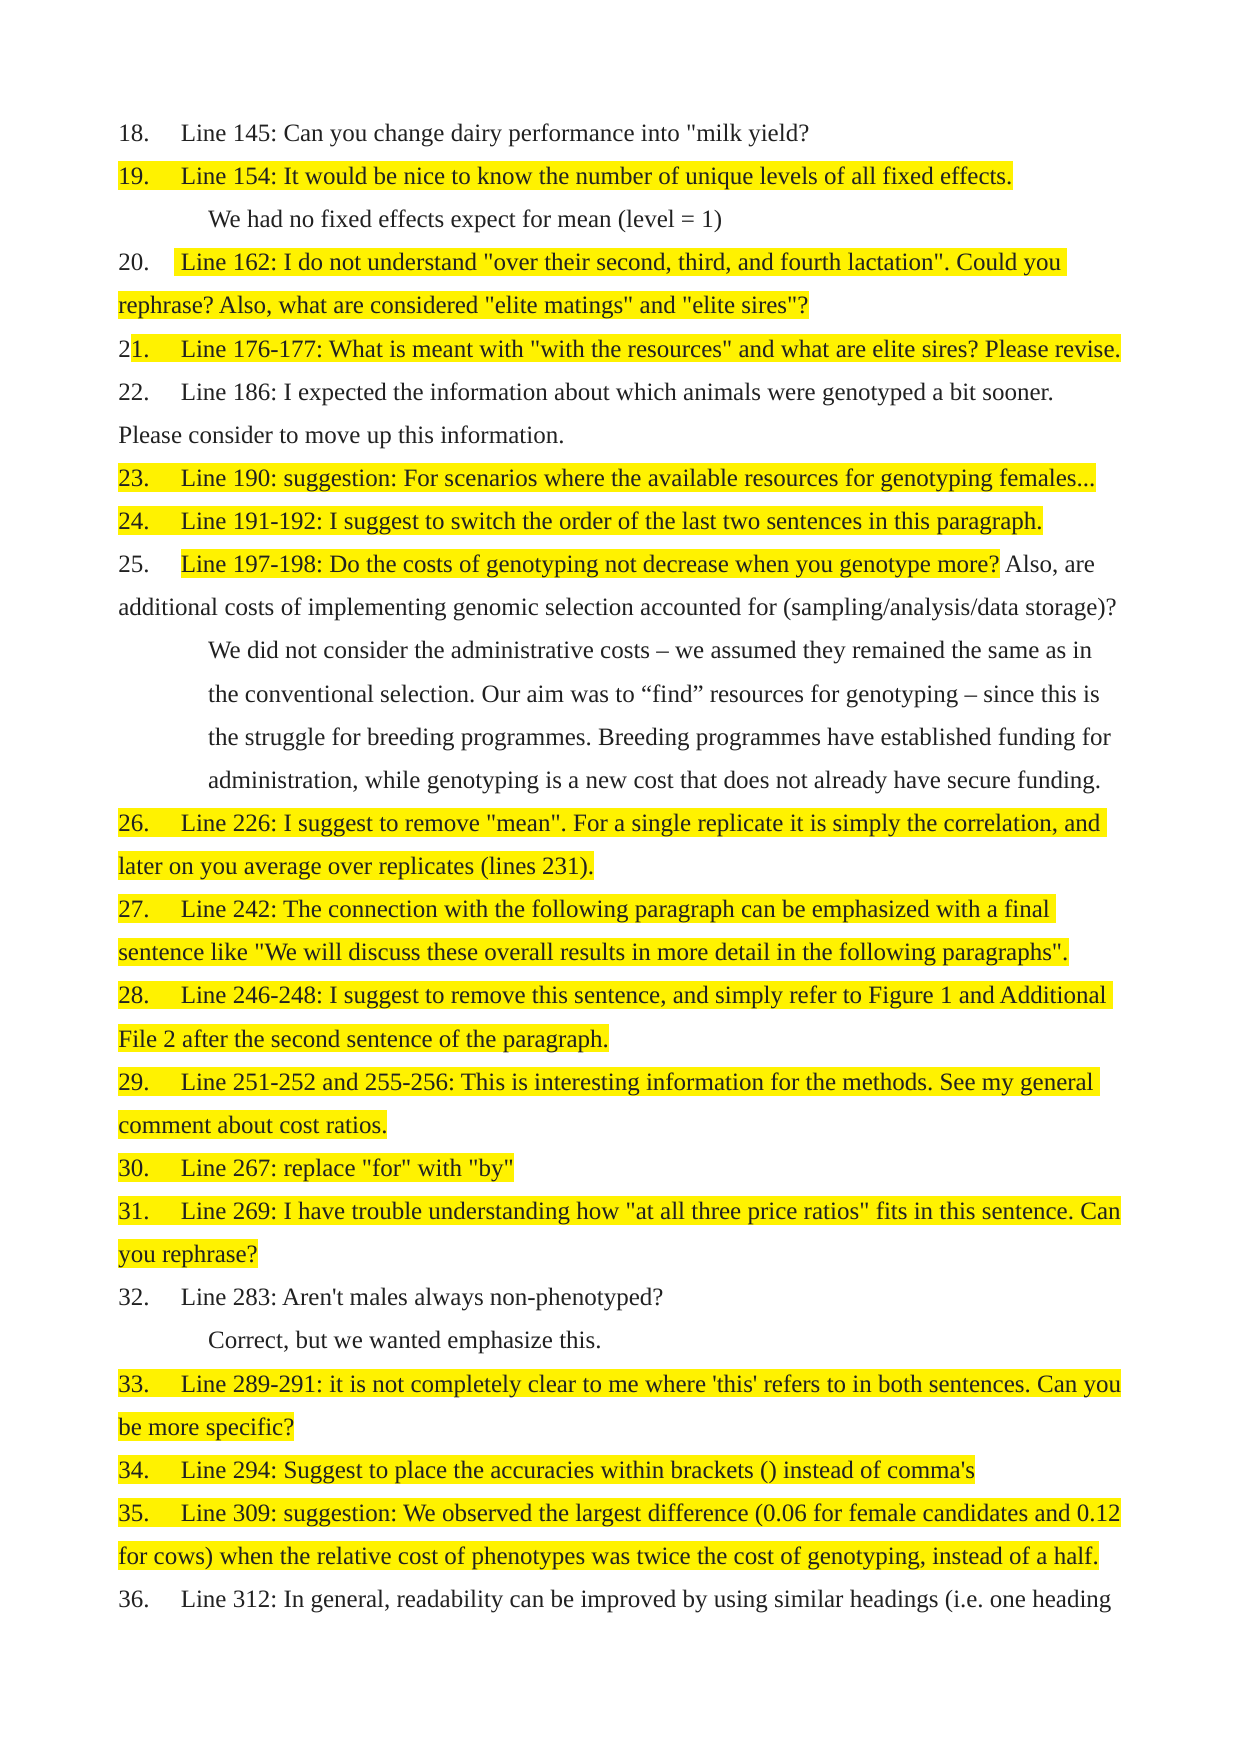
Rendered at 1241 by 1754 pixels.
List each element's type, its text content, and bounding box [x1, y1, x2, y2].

text 18. Line 145: Can you change dairy performance into "milk yield? 19. Line 154: It would be nice to know the number of unique levels of all fixed effects. [118, 118, 1122, 190]
text Correct, but we wanted emphasize this. 33. Line 289-291: it is not completely clear to me where 'this' refers to in both sentences. Can you be more specific? 34. Line 294: Suggest to place the accuracies within brackets () instead of comma's 35. Line 309: suggestion: We observed the largest difference (0.06 for female candidates and 0.12 for cows) when the relative cost of phenotypes was twice the cost of genotyping, instead of a half. 36. Line 312: In general, readability can be improved by using similar headings (i.e. one heading [118, 1326, 1122, 1613]
text We did not consider the administrative costs – we assumed they remained the same as in the conventional selection. Our aim was to “find” resources for genotyping – since this is the struggle for breeding programmes. Breeding programmes have established funding for administration, while genotyping is a new cost that does not already have secure funding. 26. Line 226: I suggest to remove "mean". For a single replicate it is simply the correlation, and later on you average over replicates (lines 231). 27. Line 242: The connection with the following paragraph can be emphasized with a final sentence like "We will discuss these overall results in more detail in the following paragraphs". 28. Line 246-248: I suggest to remove this sentence, and simply refer to Figure 1 and Additional File 2 after the second sentence of the paragraph. 29. Line 251-252 and 255-256: This is interesting information for the methods. See my general comment about cost ratios. 30. Line 267: replace "for" with "by" 31. Line 269: I have trouble understanding how "at all three price ratios" fits in this sentence. Can you rephrase? 32. Line 283: Aren't males always non-phenotyped? [118, 636, 1122, 1311]
text We had no fixed effects expect for mean (level = 1) 20. Line 162: I do not understand "over their second, third, and fourth lactation". Could you rephrase? Also, what are considered "elite matings" and "elite sires"? 21. Line 176-177: What is meant with "with the resources" and what are elite sires? Please revise. 22. Line 186: I expected the information about which animals were genotyped a bit sooner. Please consider to move up this information. 23. Line 190: suggestion: For scenarios where the available resources for genotyping females... 24. Line 191-192: I suggest to switch the order of the last two sentences in this paragraph. 25. Line 197-198: Do the costs of genotyping not decrease when you genotype more? Also, are additional costs of implementing genomic selection accounted for (sampling/analysis/data storage)? [118, 204, 1122, 621]
